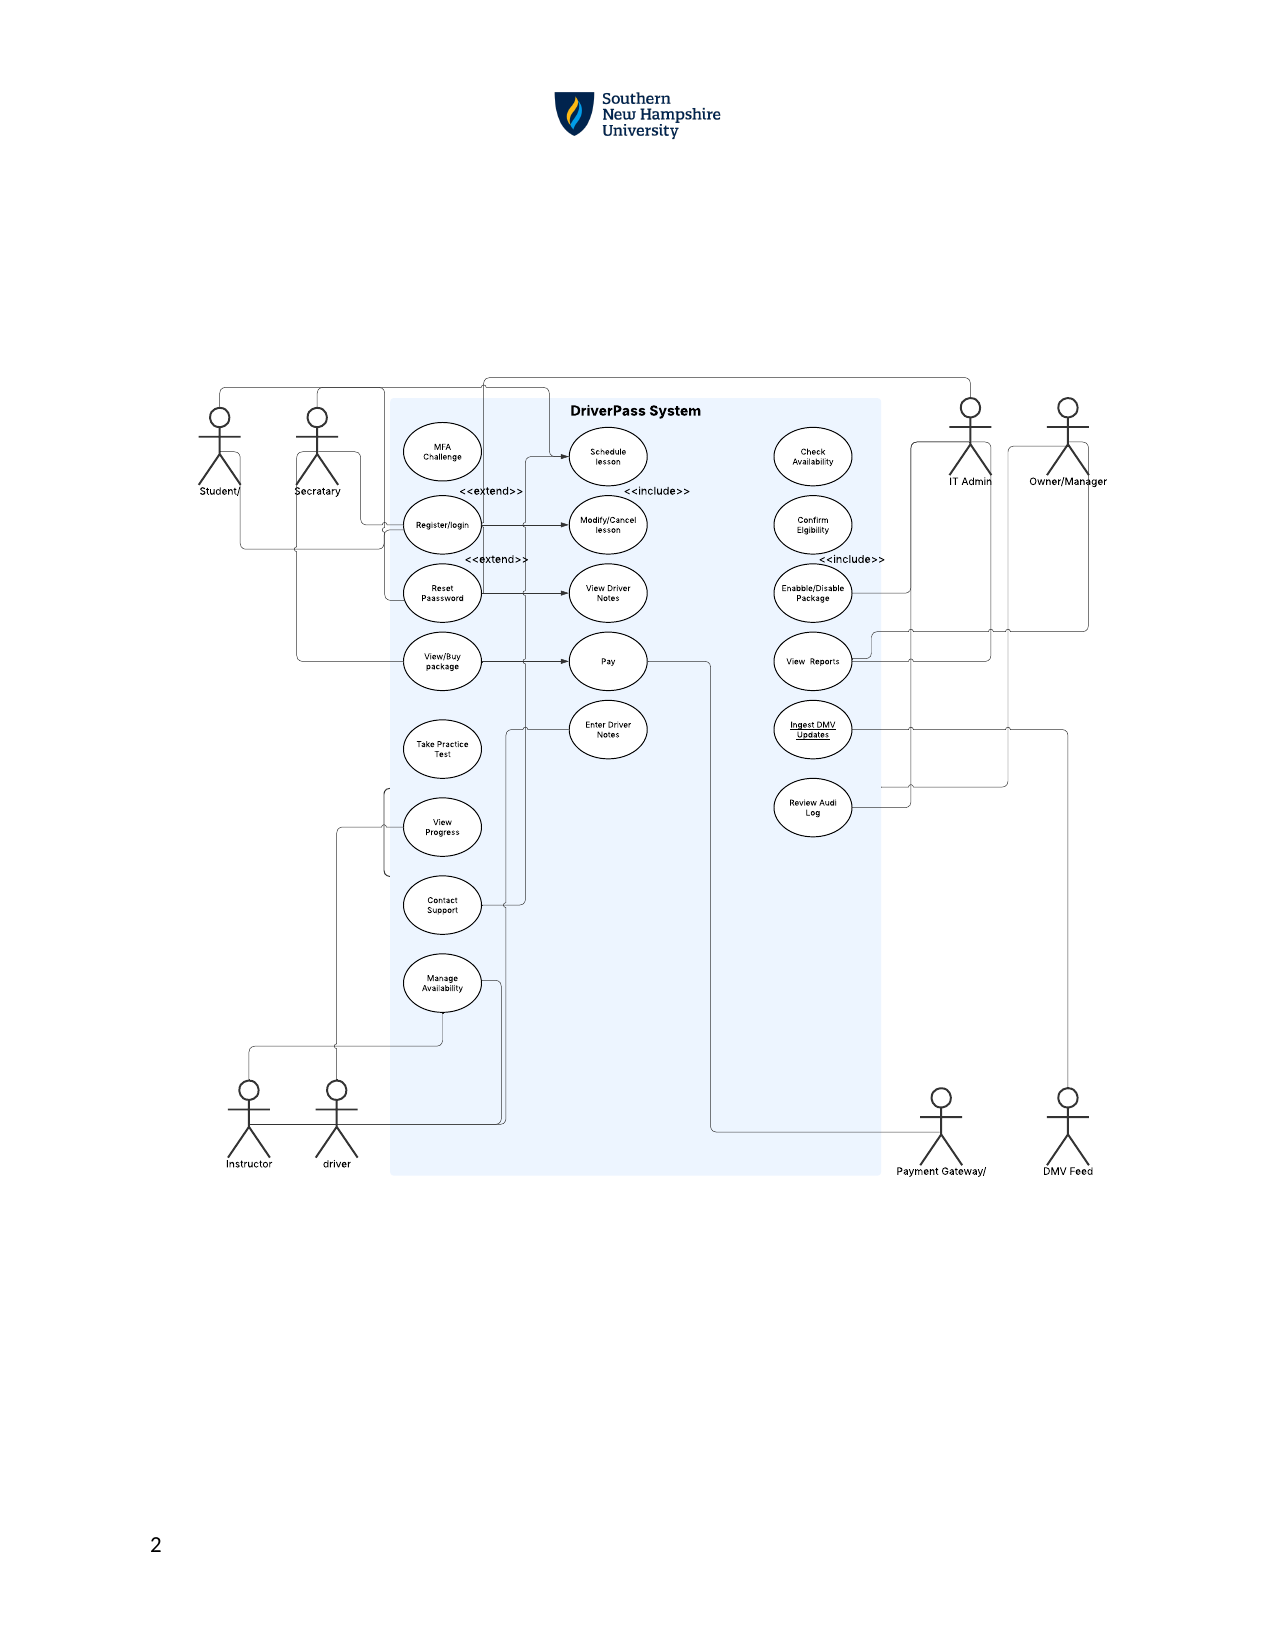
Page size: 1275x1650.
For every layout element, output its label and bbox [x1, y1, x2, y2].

picture [546, 75, 729, 154]
